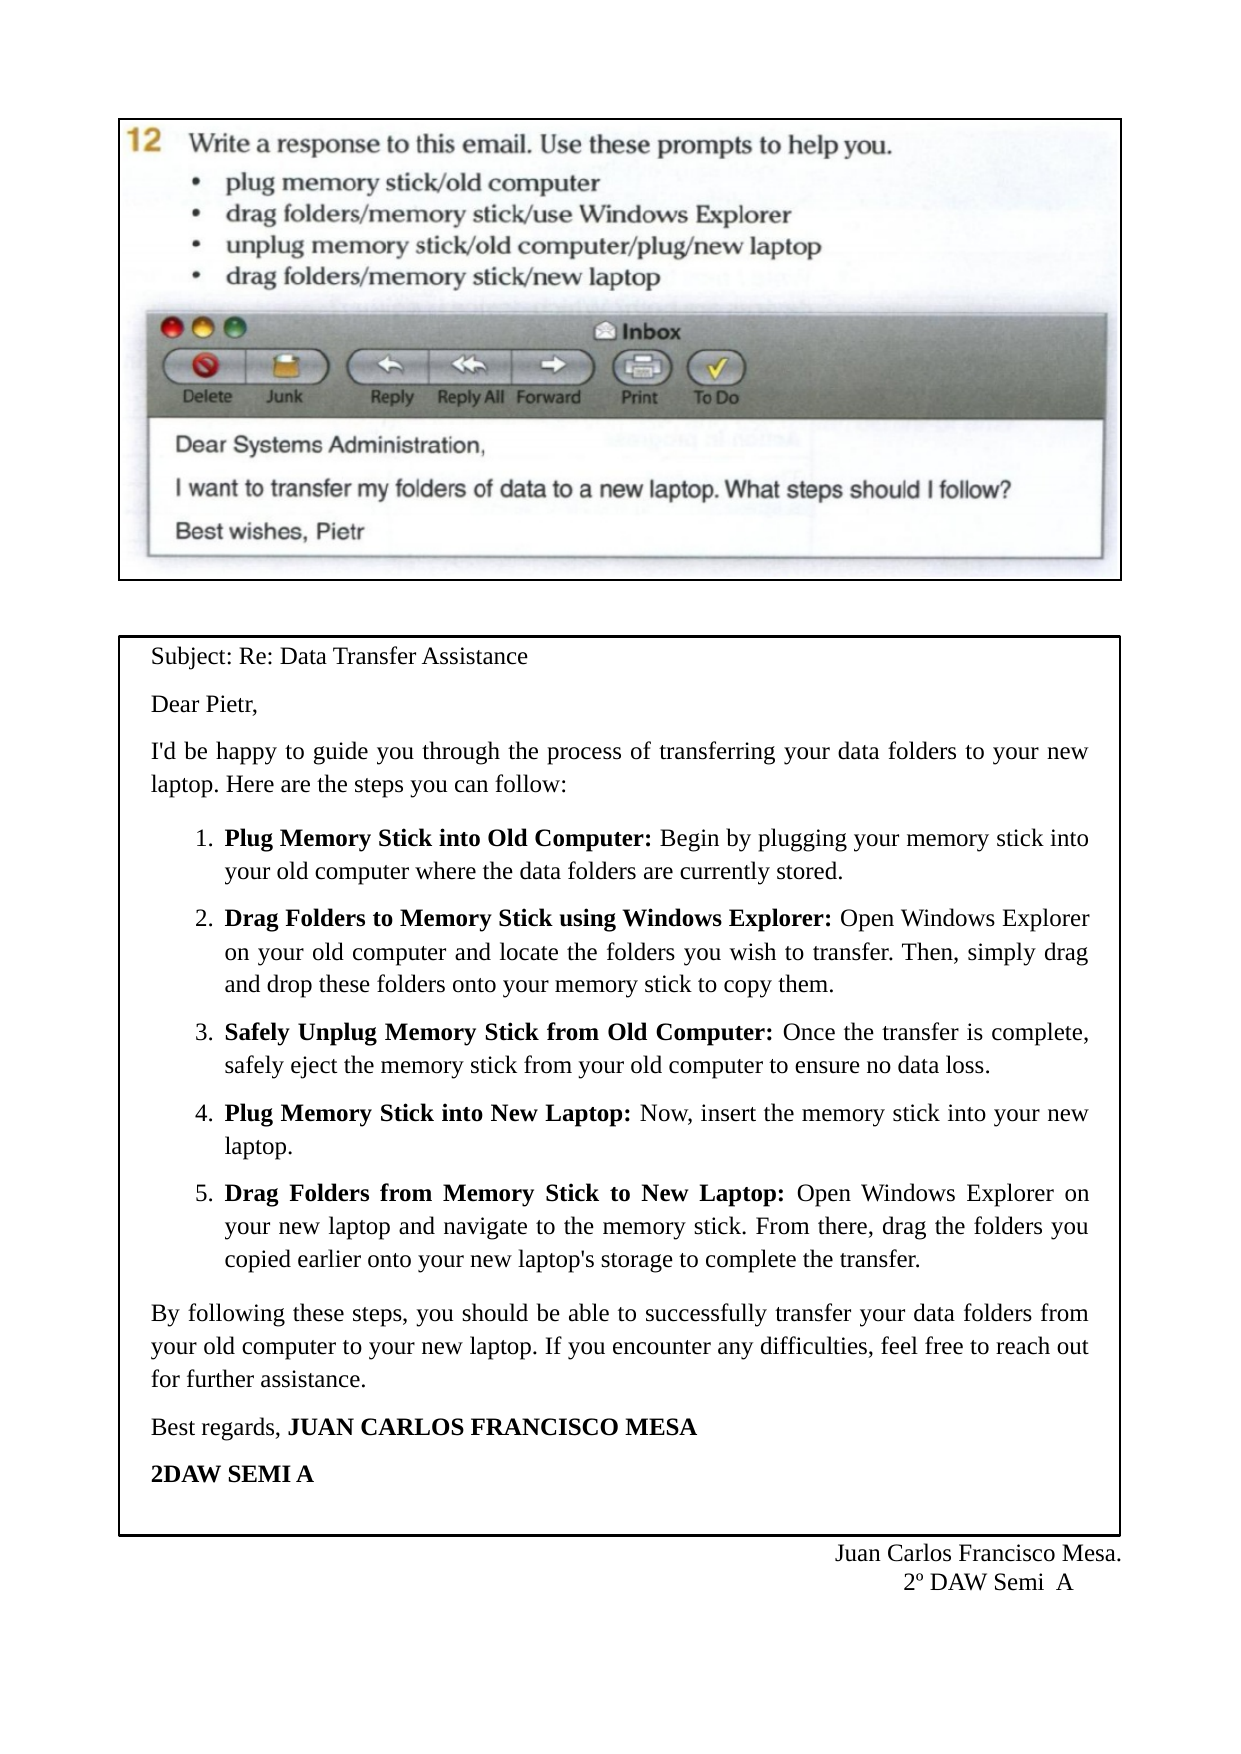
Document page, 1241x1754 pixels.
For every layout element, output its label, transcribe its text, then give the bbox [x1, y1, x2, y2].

list Plug Memory Stick into Old Computer: Begin by plugging your memory stick into your old computer where the data folders are currently stored. [192, 820, 1093, 885]
text Dear Pietr, [148, 686, 1093, 718]
picture [122, 122, 1118, 577]
list Safely Unplug Memory Stick from Old Computer: Once the transfer is complete, safely eject the memory stick from your old computer to ensure no data loss. [192, 1014, 1093, 1079]
list Drag Folders to Memory Stick using Windows Explorer: Open Windows Explorer on your old computer and locate the folders you wish to transfer. Then, simply drag and drop these folders onto your memory stick to copy them. [192, 901, 1093, 998]
text By following these steps, you should be able to successfully transfer your data folders from your old computer to your new laptop. If you encounter any difficulties, feel free to reach out for further assistance. [148, 1295, 1093, 1393]
text Best regards, JUAN CARLOS FRANCISCO MESA [148, 1409, 1093, 1440]
text I'd be happy to guide you through the process of transferring your data folders to your new laptop. Here are the steps you can follow: [148, 733, 1093, 801]
list Drag Folders from Memory Stick to New Laptop: Open Windows Explorer on your new laptop and navigate to the memory stick. From there, drag the folders you copied earlier onto your new laptop's storage to complete the transfer. [192, 1176, 1093, 1276]
text Juan Carlos Francisco Mesa. 2º DAW Semi A [118, 1538, 1122, 1596]
text 2DAW SEMI A [148, 1456, 1093, 1491]
text Subject: Re: Data Transfer Assistance [148, 638, 1093, 670]
list Plug Memory Stick into New Laptop: Now, insert the memory stick into your new laptop. [192, 1095, 1093, 1159]
